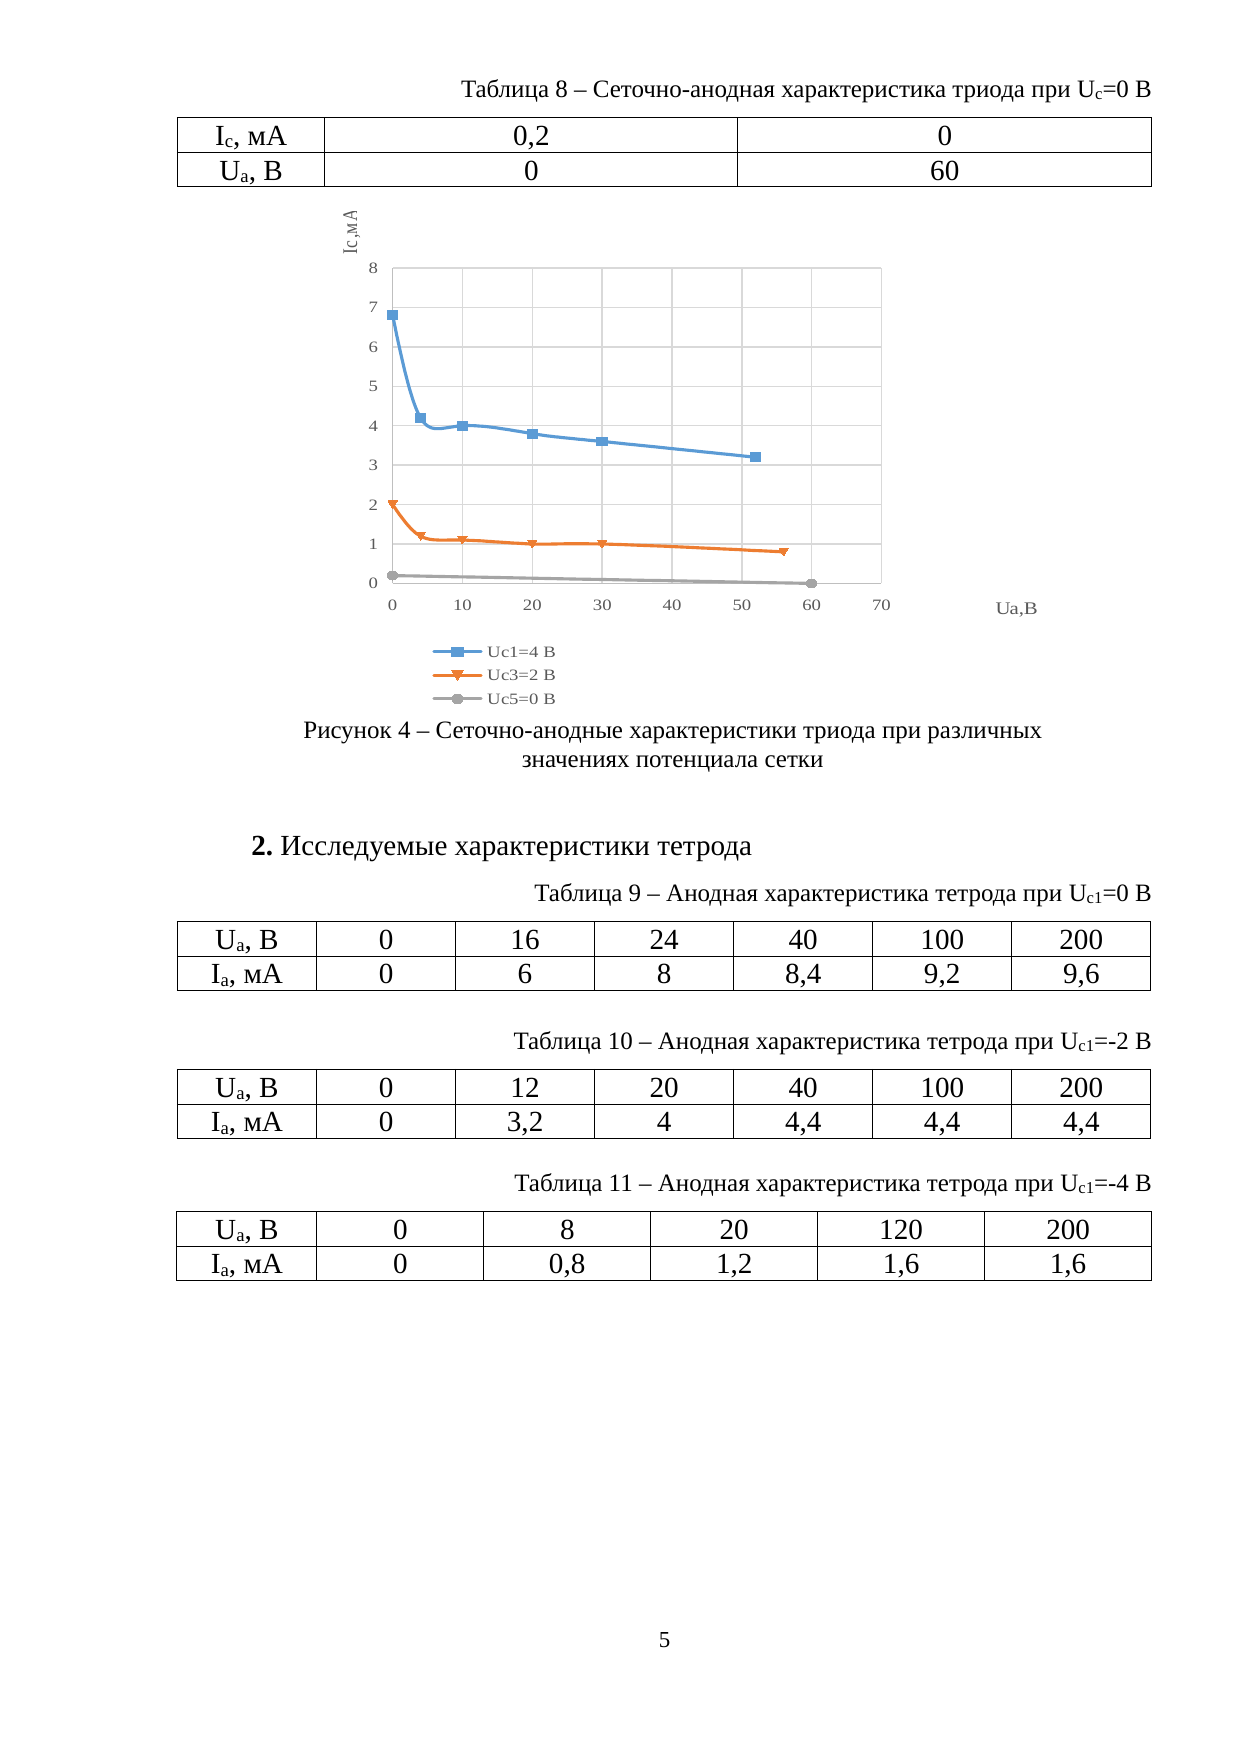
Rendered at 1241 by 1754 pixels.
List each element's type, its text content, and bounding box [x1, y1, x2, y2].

table_cell 4,4 [1012, 1105, 1150, 1138]
table_header 16 [456, 922, 594, 956]
table_cell 0 [317, 957, 455, 990]
table_header 100 [873, 922, 1011, 956]
text Таблица 9 – Анодная характеристика тетрода при U­­c1=0 В [177, 878, 1152, 907]
table_cell 9,2 [873, 957, 1011, 990]
text 2. Исследуемые характеристики тетрода [177, 828, 1152, 861]
table_header Ua, В [177, 1212, 316, 1246]
table_header 12 [456, 1070, 594, 1103]
table_cell 4,4 [734, 1105, 872, 1138]
table_cell 8,4 [734, 957, 872, 990]
table_header 200 [1012, 922, 1150, 956]
table_cell 0 [317, 1105, 455, 1138]
text Таблица 10 – Анодная характеристика тетрода при U­­c1=-2 В [177, 1026, 1152, 1054]
table_cell Iа, мА [177, 1247, 316, 1280]
table_header 24 [595, 922, 733, 956]
text Таблица 8 – Сеточно-анодная характеристика триода при Uc=0 В [177, 74, 1152, 103]
table_cell 4 [595, 1105, 733, 1138]
table_header Ua, В [178, 1070, 316, 1103]
table_header 100 [873, 1070, 1011, 1103]
table_header 20 [595, 1070, 733, 1103]
table_header 0,2 [325, 118, 737, 152]
table_cell 0 [317, 1247, 483, 1280]
text Рисунок 4 – Сеточно-анодные характеристики триода при различных значениях потенциала сетки [284, 715, 1061, 773]
table_cell Ua, В [178, 153, 324, 186]
table_cell 3,2 [456, 1105, 594, 1138]
table_cell 1,6 [818, 1247, 984, 1280]
table_header 0 [317, 1070, 455, 1103]
table_header Ic, мА [178, 118, 324, 152]
table_header 0 [738, 118, 1151, 152]
table_cell 6 [456, 957, 594, 990]
table_header 20 [651, 1212, 817, 1246]
table_cell 4,4 [873, 1105, 1011, 1138]
table_cell Iа, мА [178, 1105, 316, 1138]
table_header 200 [1012, 1070, 1150, 1103]
table_cell 1,2 [651, 1247, 817, 1280]
table_header 0 [317, 1212, 483, 1246]
text Таблица 11 – Анодная характеристика тетрода при U­­c1=-4 В [177, 1168, 1152, 1197]
table_cell Iа, мА [178, 957, 316, 990]
table_header 120 [818, 1212, 984, 1246]
table_header 200 [985, 1212, 1151, 1246]
table_cell 60 [738, 153, 1151, 186]
table_header 40 [734, 922, 872, 956]
table_header 8 [484, 1212, 650, 1246]
table_header Ua, В [178, 922, 316, 956]
table_cell 0 [325, 153, 737, 186]
table_header 0 [317, 922, 455, 956]
table_cell 9,6 [1012, 957, 1150, 990]
table_header 40 [734, 1070, 872, 1103]
table_cell 8 [595, 957, 733, 990]
table_cell 0,8 [484, 1247, 650, 1280]
table_cell 1,6 [985, 1247, 1151, 1280]
